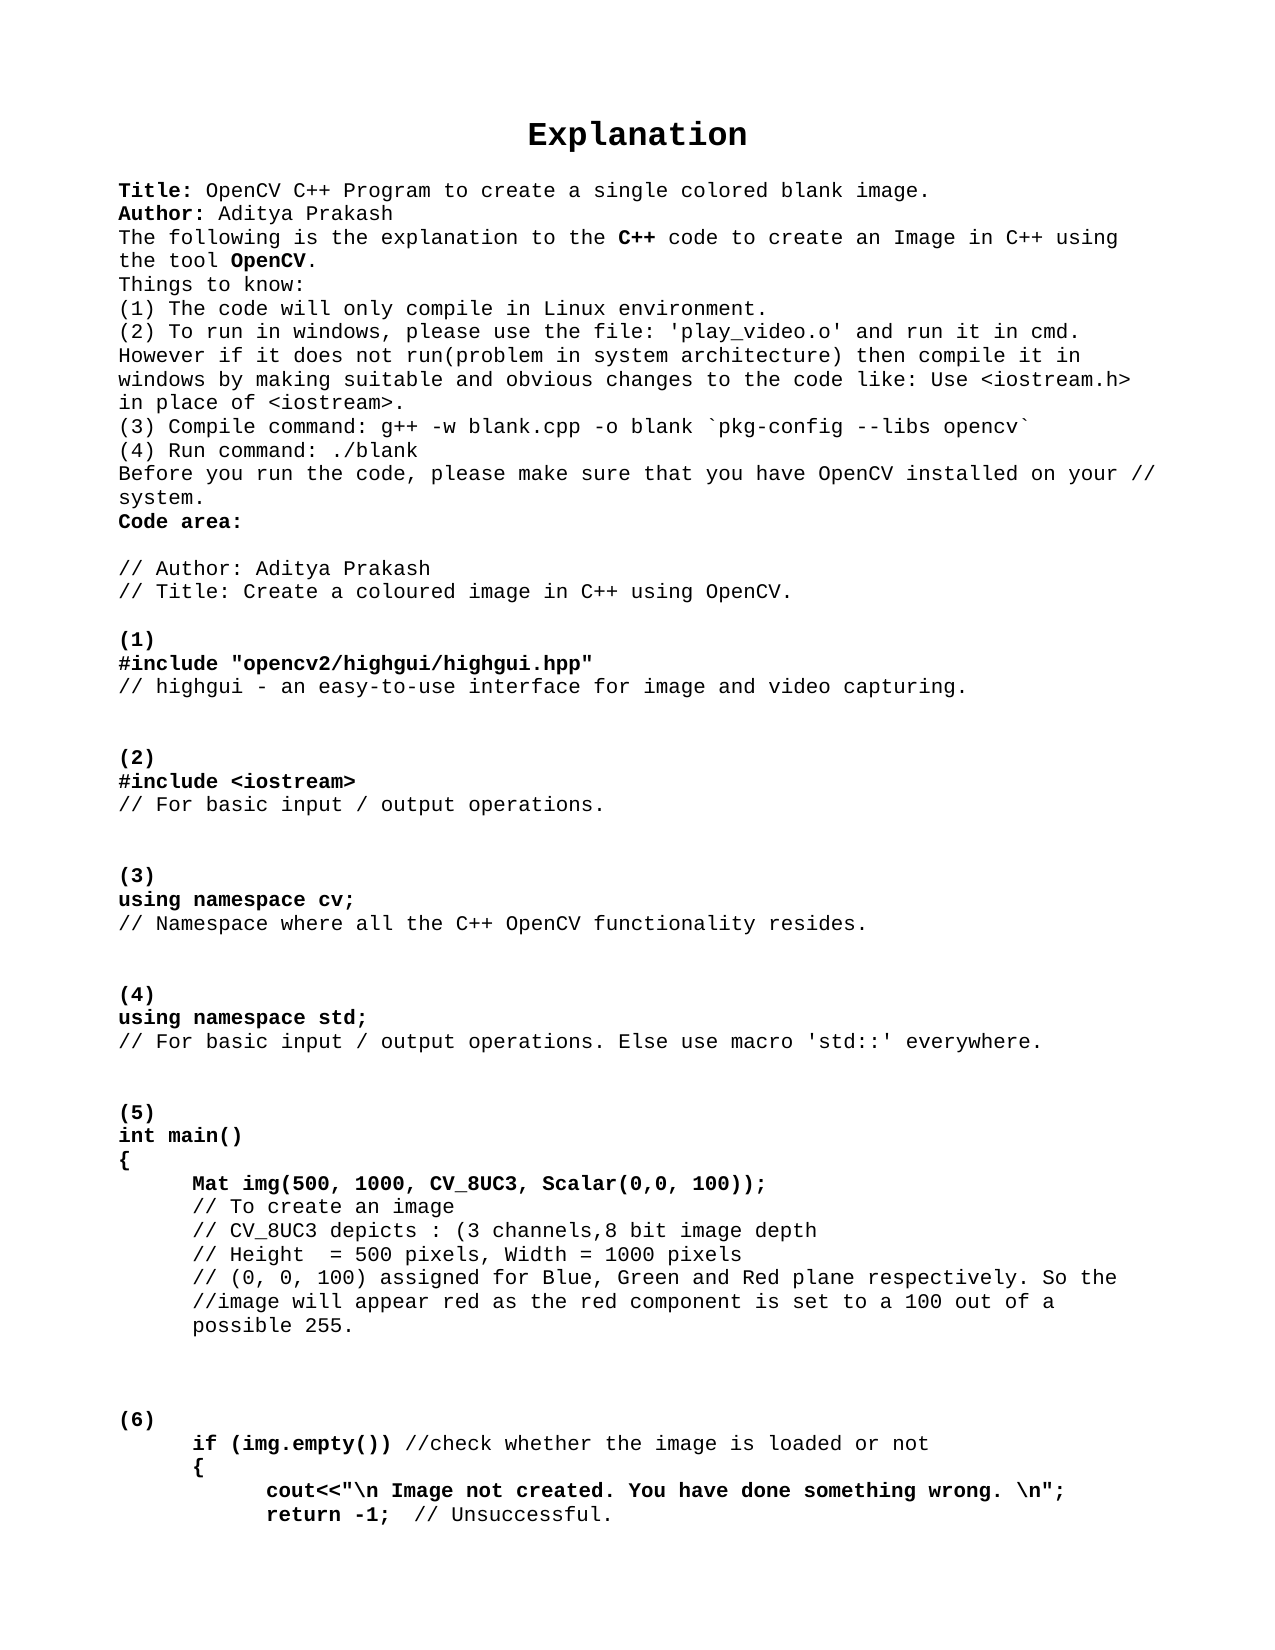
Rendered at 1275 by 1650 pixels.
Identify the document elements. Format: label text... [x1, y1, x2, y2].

text (1) [118, 629, 1157, 652]
text // Author: Aditya Prakash [118, 558, 1157, 582]
text if (img.empty()) //check whether the image is loaded or not [118, 1433, 1157, 1456]
text (2) [118, 747, 1157, 771]
text // For basic input / output operations. Else use macro 'std::' everywhere. [118, 1031, 1157, 1054]
text // For basic input / output operations. [118, 794, 1157, 818]
text // Namespace where all the C++ OpenCV functionality resides. [118, 913, 1157, 936]
text Mat img(500, 1000, CV_8UC3, Scalar(0,0, 100)); [118, 1173, 1157, 1196]
text (6) [118, 1409, 1157, 1433]
text (4) [118, 983, 1157, 1007]
text // (0, 0, 100) assigned for Blue, Green and Red plane respectively. So the //image will appear red as the red component is set to a 100 out of a possible 255. [118, 1267, 1157, 1338]
text // highgui - an easy-to-use interface for image and video capturing. [118, 676, 1157, 700]
text (1) The code will only compile in Linux environment. [118, 298, 1157, 321]
text #include "opencv2/highgui/highgui.hpp" [118, 652, 1157, 676]
text (5) [118, 1102, 1157, 1125]
text (4) Run command: ./blank [118, 440, 1157, 463]
text cout<<"\n Image not created. You have done something wrong. \n"; [118, 1480, 1157, 1504]
text Title: OpenCV C++ Program to create a single colored blank image. [118, 179, 1157, 203]
text (3) Compile command: g++ -w blank.cpp -o blank `pkg-config --libs opencv` [118, 416, 1157, 440]
text // To create an image [118, 1196, 1157, 1220]
text using namespace cv; [118, 889, 1157, 913]
text using namespace std; [118, 1007, 1157, 1031]
text Things to know: [118, 274, 1157, 298]
text int main() [118, 1125, 1157, 1149]
text The following is the explanation to the C++ code to create an Image in C++ using the tool OpenCV. [118, 227, 1157, 274]
text // CV_8UC3 depicts : (3 channels,8 bit image depth [118, 1220, 1157, 1244]
text Explanation [118, 118, 1157, 156]
text { [118, 1456, 1157, 1480]
text // Title: Create a coloured image in C++ using OpenCV. [118, 582, 1157, 605]
text { [118, 1149, 1157, 1173]
text (2) To run in windows, please use the file: 'play_video.o' and run it in cmd. However if it does not run(problem in system architecture) then compile it in windows by making suitable and obvious changes to the code like: Use <iostream.h> in place of <iostream>. [118, 321, 1157, 416]
text Author: Aditya Prakash [118, 203, 1157, 227]
text // Height = 500 pixels, Width = 1000 pixels [118, 1244, 1157, 1267]
text Before you run the code, please make sure that you have OpenCV installed on your // system. [118, 463, 1157, 511]
text #include <iostream> [118, 771, 1157, 794]
text Code area: [118, 511, 1157, 534]
text return -1; // Unsuccessful. [118, 1504, 1157, 1527]
text (3) [118, 865, 1157, 889]
